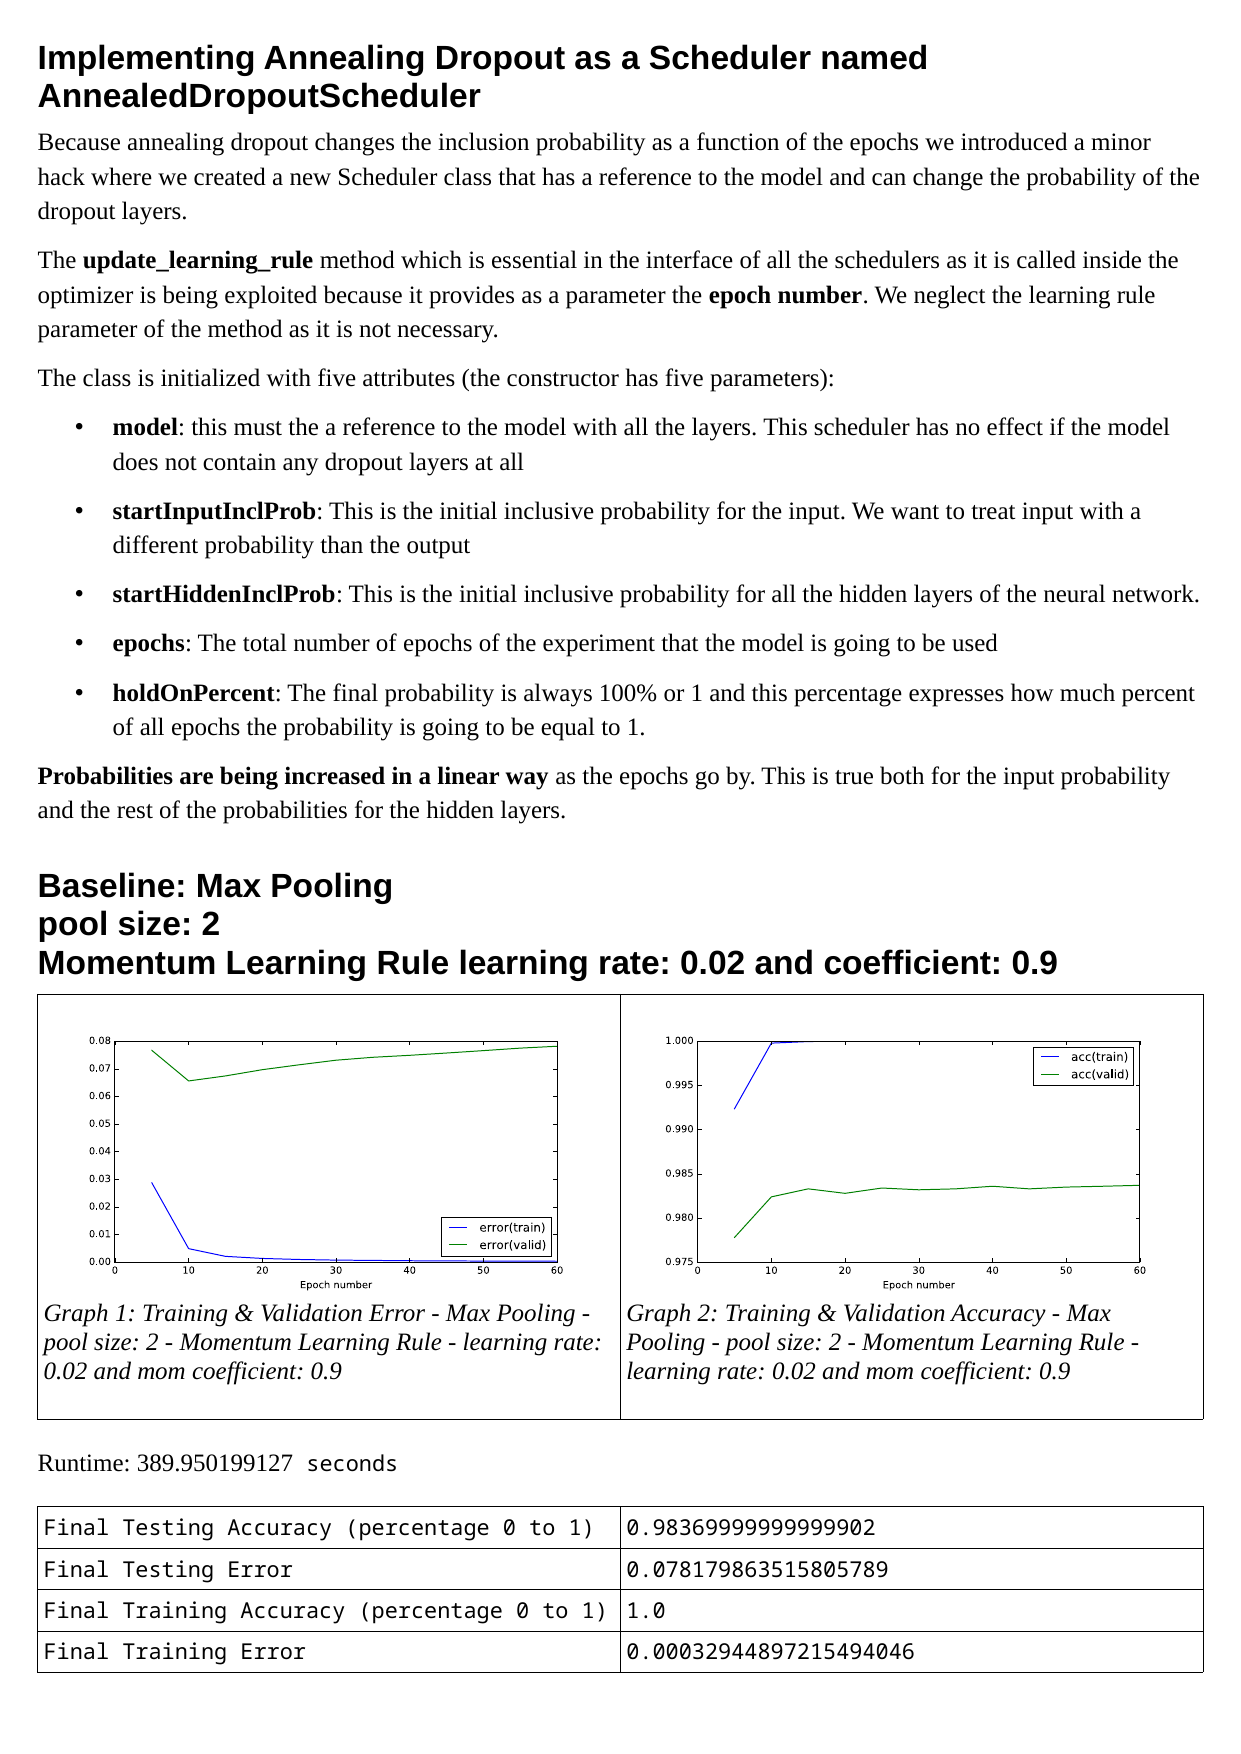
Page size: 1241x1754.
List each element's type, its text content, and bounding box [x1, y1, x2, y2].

text Because annealing dropout changes the inclusion probability as a function of the epochs we introduced a minor hack where we created a new Scheduler class that has a reference to the model and can change the probability of the dropout layers. [37, 127, 1203, 225]
list holdOnPercent: The final probability is always 100% or 1 and this percentage expresses how much percent of all epochs the probability is going to be equal to 1. [75, 678, 1203, 741]
table_header 0.98369999999999902 [621, 1507, 1203, 1548]
table_cell Final Testing Error [38, 1549, 620, 1589]
table_cell 0.00032944897215494046 [621, 1632, 1203, 1672]
list epochs: The total number of epochs of the experiment that the model is going to be used [75, 628, 1203, 657]
table_cell Final Training Accuracy (percentage 0 to 1) [38, 1590, 620, 1631]
list model: this must the a reference to the model with all the layers. This scheduler has no effect if the model does not contain any dropout layers at all [75, 412, 1203, 476]
text The update_learning_rule method which is essential in the interface of all the schedulers as it is called inside the optimizer is being exploited because it provides as a parameter the epoch number. We neglect the learning rule parameter of the method as it is not necessary. [37, 245, 1203, 343]
text Runtime: 389.950199127 seconds [37, 1448, 1203, 1478]
table_cell Final Training Error [38, 1632, 620, 1672]
table_cell 0.078179863515805789 [621, 1549, 1203, 1589]
table_cell 1.0 [621, 1590, 1203, 1631]
subtitle Implementing Annealing Dropout as a Scheduler named AnnealedDropoutScheduler [37, 37, 1203, 115]
table_header Final Testing Accuracy (percentage 0 to 1) [38, 1507, 620, 1548]
table_header [38, 995, 620, 1419]
table_header [621, 995, 1203, 1419]
text The class is initialized with five attributes (the constructor has five parameters): [37, 363, 1203, 392]
list startInputInclProb: This is the initial inclusive probability for the input. We want to treat input with a different probability than the output [75, 496, 1203, 559]
list startHiddenInclProb: This is the initial inclusive probability for all the hidden layers of the neural network. [75, 579, 1203, 608]
subtitle Baseline: Max Pooling pool size: 2 Momentum Learning Rule learning rate: 0.02 and coefficient: 0.9 [37, 866, 1203, 981]
text Probabilities are being increased in a linear way as the epochs go by. This is true both for the input probability and the rest of the probabilities for the hidden layers. [37, 761, 1203, 824]
